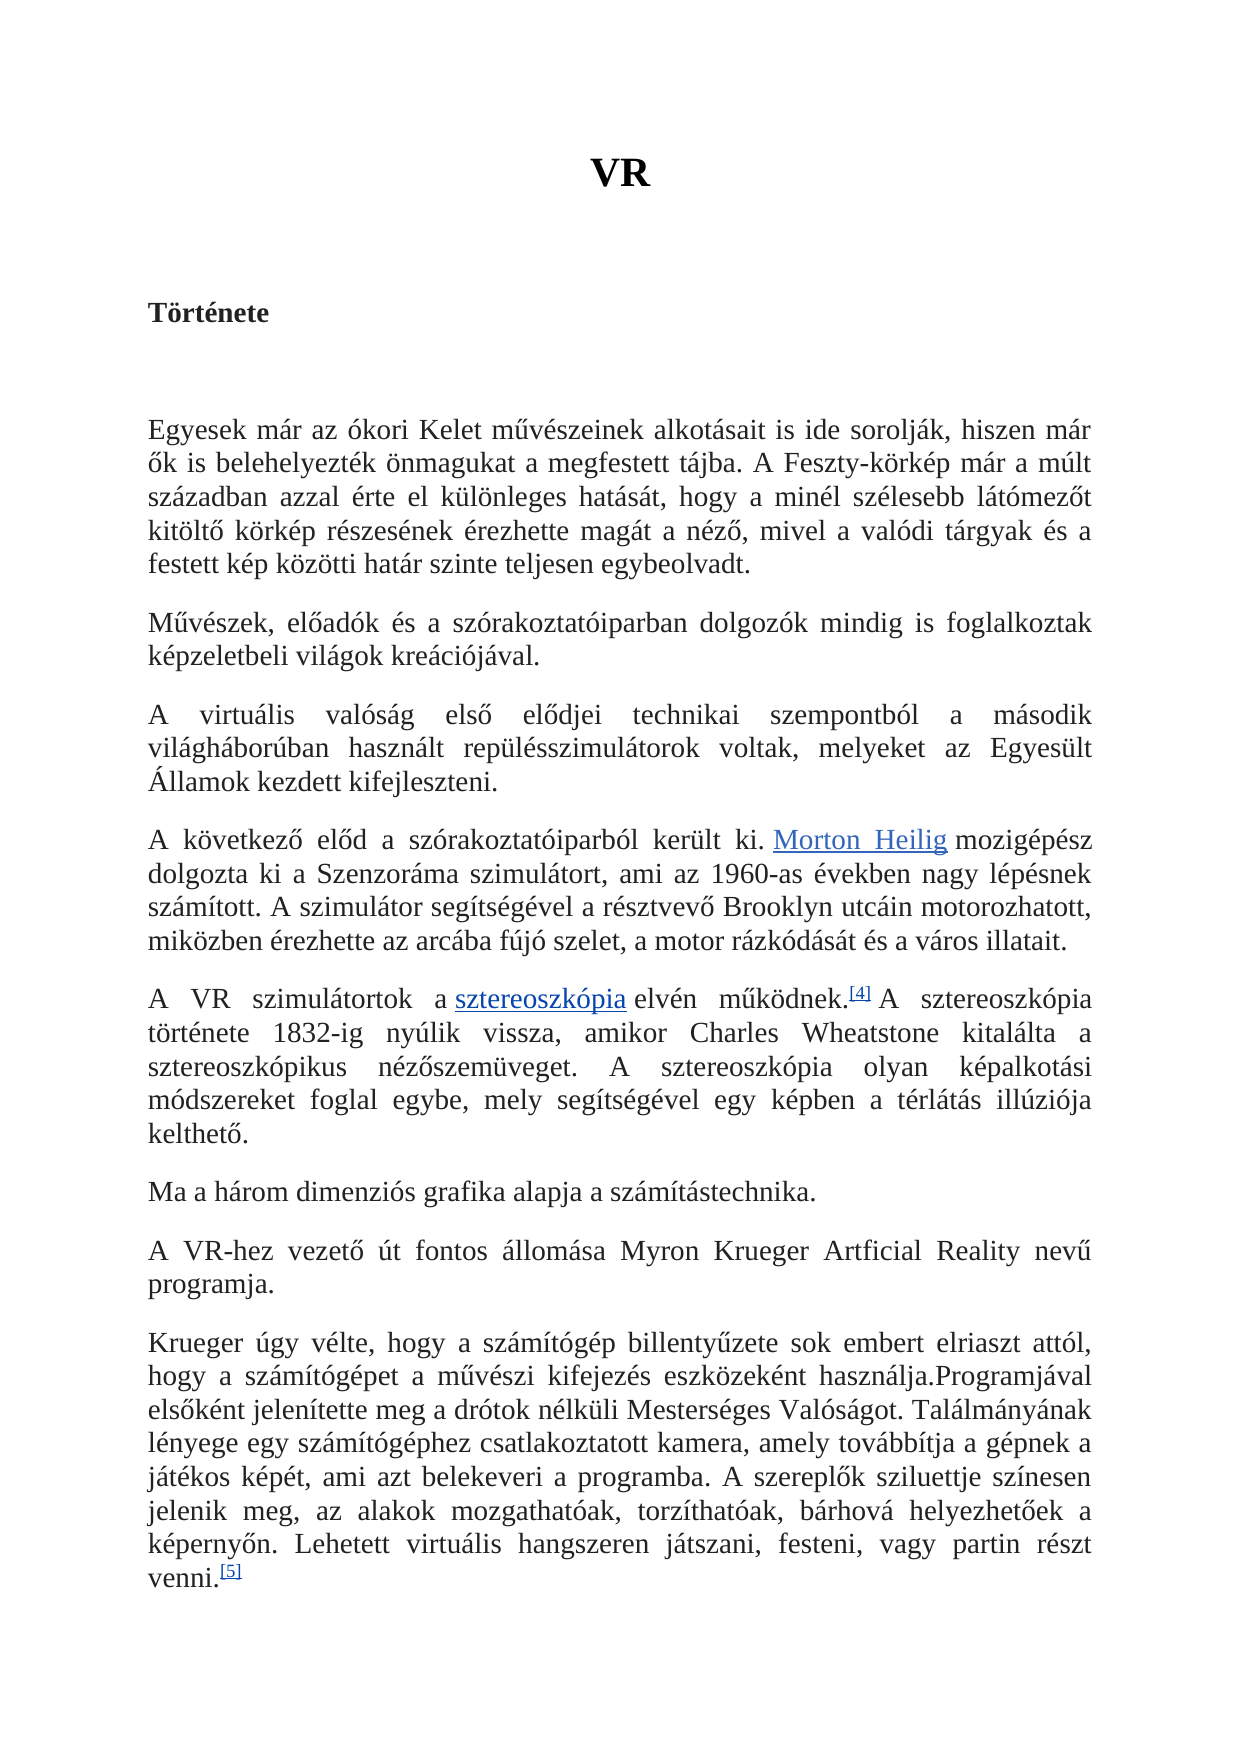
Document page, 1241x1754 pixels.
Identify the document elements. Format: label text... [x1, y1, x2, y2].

text A következő előd a szórakoztatóiparból került ki. Morton Heilig mozigépész dolgozta ki a Szenzoráma szimulátort, ami az 1960-as években nagy lépésnek számított. A szimulátor segítségével a résztvevő Brooklyn utcáin motorozhatott, miközben érezhette az arcába fújó szelet, a motor rázkódását és a város illatait. [148, 822, 1093, 957]
text Művészek, előadók és a szórakoztatóiparban dolgozók mindig is foglalkoztak képzeletbeli világok kreációjával. [148, 605, 1093, 672]
text Egyesek már az ókori Kelet művészeinek alkotásait is ide sorolják, hiszen már ők is belehelyezték önmagukat a megfestett tájba. A Feszty-körkép már a múlt században azzal érte el különleges hatását, hogy a minél szélesebb látómezőt kitöltő körkép részesének érezhette magát a néző, mivel a valódi tárgyak és a festett kép közötti határ szinte teljesen egybeolvadt. [148, 412, 1093, 580]
text A VR-hez vezető út fontos állomása Myron Krueger Artficial Reality nevű programja. [148, 1233, 1093, 1300]
text A virtuális valóság első elődjei technikai szempontból a második világháborúban használt repülésszimulátorok voltak, melyeket az Egyesült Államok kezdett kifejleszteni. [148, 697, 1093, 797]
text Története [148, 295, 1093, 328]
text VR [148, 148, 1093, 196]
text A VR szimulátortok a sztereoszkópia elvén működnek.[4] A sztereoszkópia története 1832-ig nyúlik vissza, amikor Charles Wheatstone kitalálta a sztereoszkópikus nézőszemüveget. A sztereoszkópia olyan képalkotási módszereket foglal egybe, mely segítségével egy képben a térlátás illúziója kelthető. [148, 982, 1093, 1149]
text Krueger úgy vélte, hogy a számítógép billentyűzete sok embert elriaszt attól, hogy a számítógépet a művészi kifejezés eszközeként használja.Programjával elsőként jelenítette meg a drótok nélküli Mesterséges Valóságot. Találmányának lényege egy számítógéphez csatlakoztatott kamera, amely továbbítja a gépnek a játékos képét, ami azt belekeveri a programba. A szereplők sziluettje színesen jelenik meg, az alakok mozgathatóak, torzíthatóak, bárhová helyezhetőek a képernyőn. Lehetett virtuális hangszeren játszani, festeni, vagy partin részt venni.[5] [148, 1325, 1093, 1593]
text Ma a három dimenziós grafika alapja a számítástechnika. [148, 1174, 1093, 1208]
